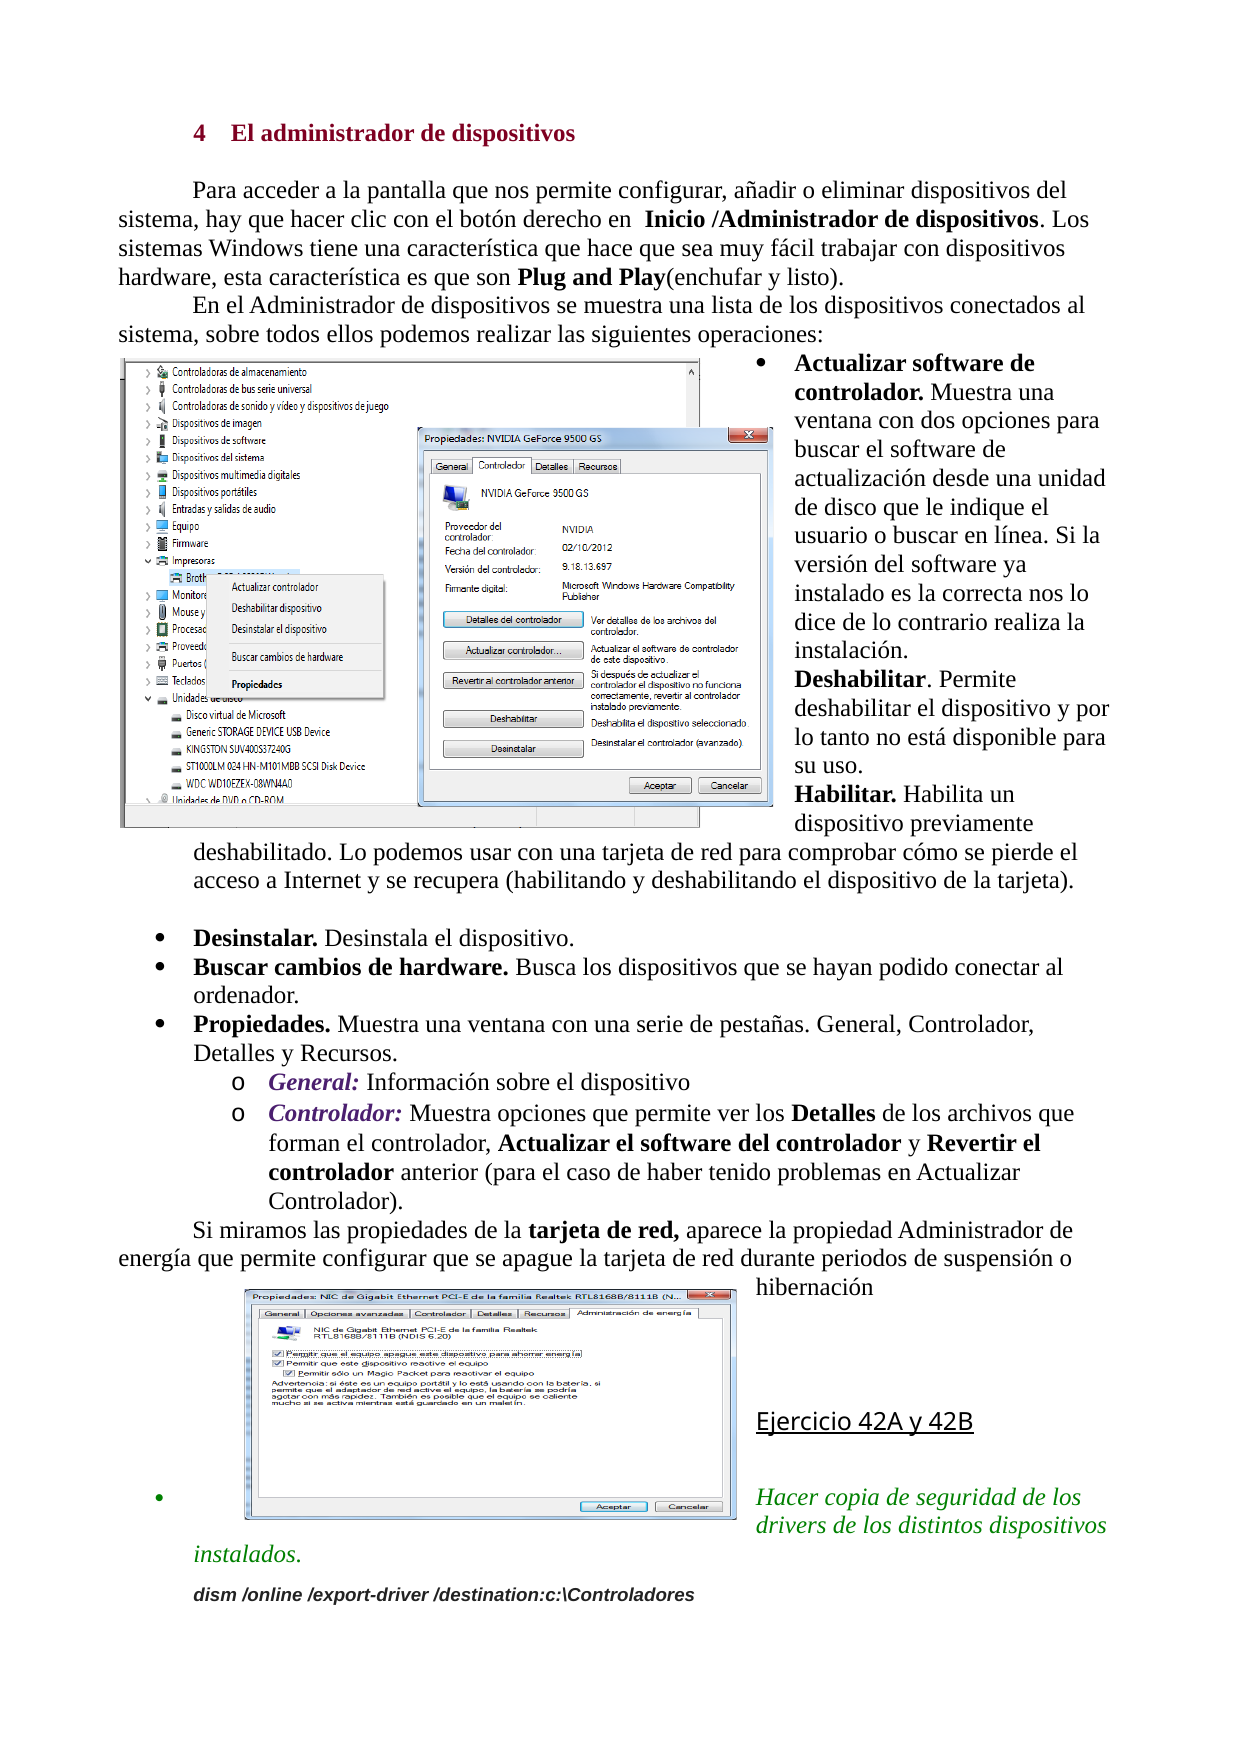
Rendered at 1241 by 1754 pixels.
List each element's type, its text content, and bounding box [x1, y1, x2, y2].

text Si miramos las propiedades de la tarjeta de red, aparece la propiedad Administrador de energía que permite configurar que se apague la tarjeta de red durante periodos de suspensión o hibernación [118, 1215, 1122, 1301]
list Actualizar software de controlador. Muestra una ventana con dos opciones para buscar el software de actualización desde una unidad de disco que le indique el usuario o buscar en línea. Si la versión del software ya instalado es la correcta nos lo dice de lo contrario realiza la instalación. [156, 348, 1122, 664]
picture [120, 358, 774, 828]
list General: Información sobre el dispositivo [231, 1067, 1122, 1098]
list Deshabilitar. Permite deshabilitar el dispositivo y por lo tanto no está disponible para su uso. [774, 664, 1122, 779]
picture [244, 1289, 737, 1520]
text Para acceder a la pantalla que nos permite configurar, añadir o eliminar dispositivos del sistema, hay que hacer clic con el botón derecho en Inicio /Administrador de dispositivos. Los sistemas Windows tiene una característica que hace que sea muy fácil trabajar con dispositivos hardware, esta característica es que son Plug and Play(enchufar y listo). [118, 176, 1122, 291]
list Desinstalar. Desinstala el dispositivo. [156, 923, 1122, 952]
list Buscar cambios de hardware. Busca los dispositivos que se hayan podido conectar al ordenador. [156, 952, 1122, 1009]
list Habilitar. Habilita un dispositivo previamente deshabilitado. Lo podemos usar con una tarjeta de red para comprobar cómo se pierde el acceso a Internet y se recupera (habilitando y deshabilitando el dispositivo de la tarjeta). [156, 779, 1122, 894]
text [199, 1403, 244, 1437]
text En el Administrador de dispositivos se muestra una lista de los dispositivos conectados al sistema, sobre todos ellos podemos realizar las siguientes operaciones: [118, 291, 1122, 348]
list Propiedades. Muestra una ventana con una serie de pestañas. General, Controlador, Detalles y Recursos. [156, 1009, 1122, 1067]
text Ejercicio 42A y 42B [737, 1403, 1122, 1437]
list Hacer copia de seguridad de los drivers de los distintos dispositivos instalados. [156, 1482, 1122, 1568]
subtitle El administrador de dispositivos [193, 118, 1122, 147]
text dism /online /export-driver /destination:c:\Controladores [193, 1578, 1122, 1607]
list Controlador: Muestra opciones que permite ver los Detalles de los archivos que forman el controlador, Actualizar el software del controlador y Revertir el controlador anterior (para el caso de haber tenido problemas en Actualizar Controlador). [231, 1098, 1122, 1215]
